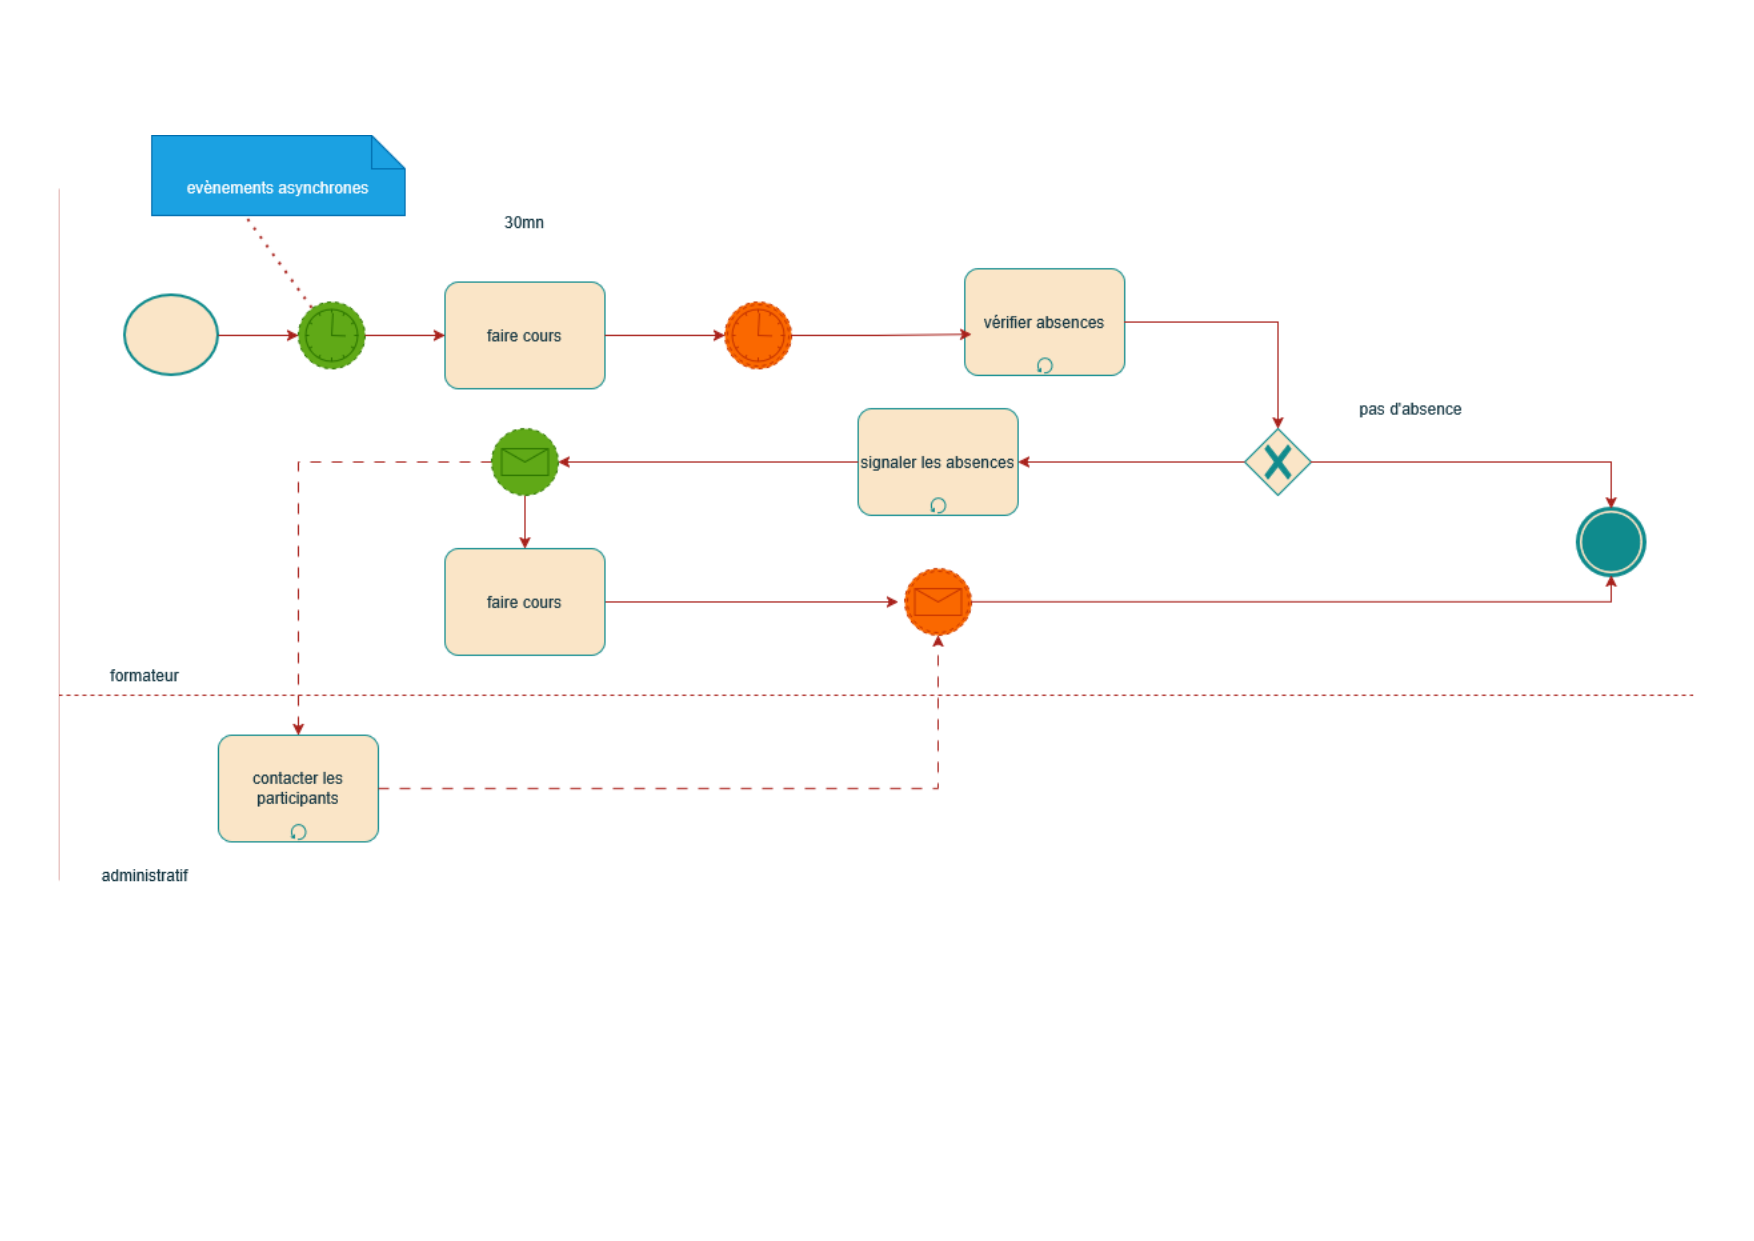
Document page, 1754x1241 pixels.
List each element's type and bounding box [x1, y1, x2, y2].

picture [58, 135, 1695, 896]
